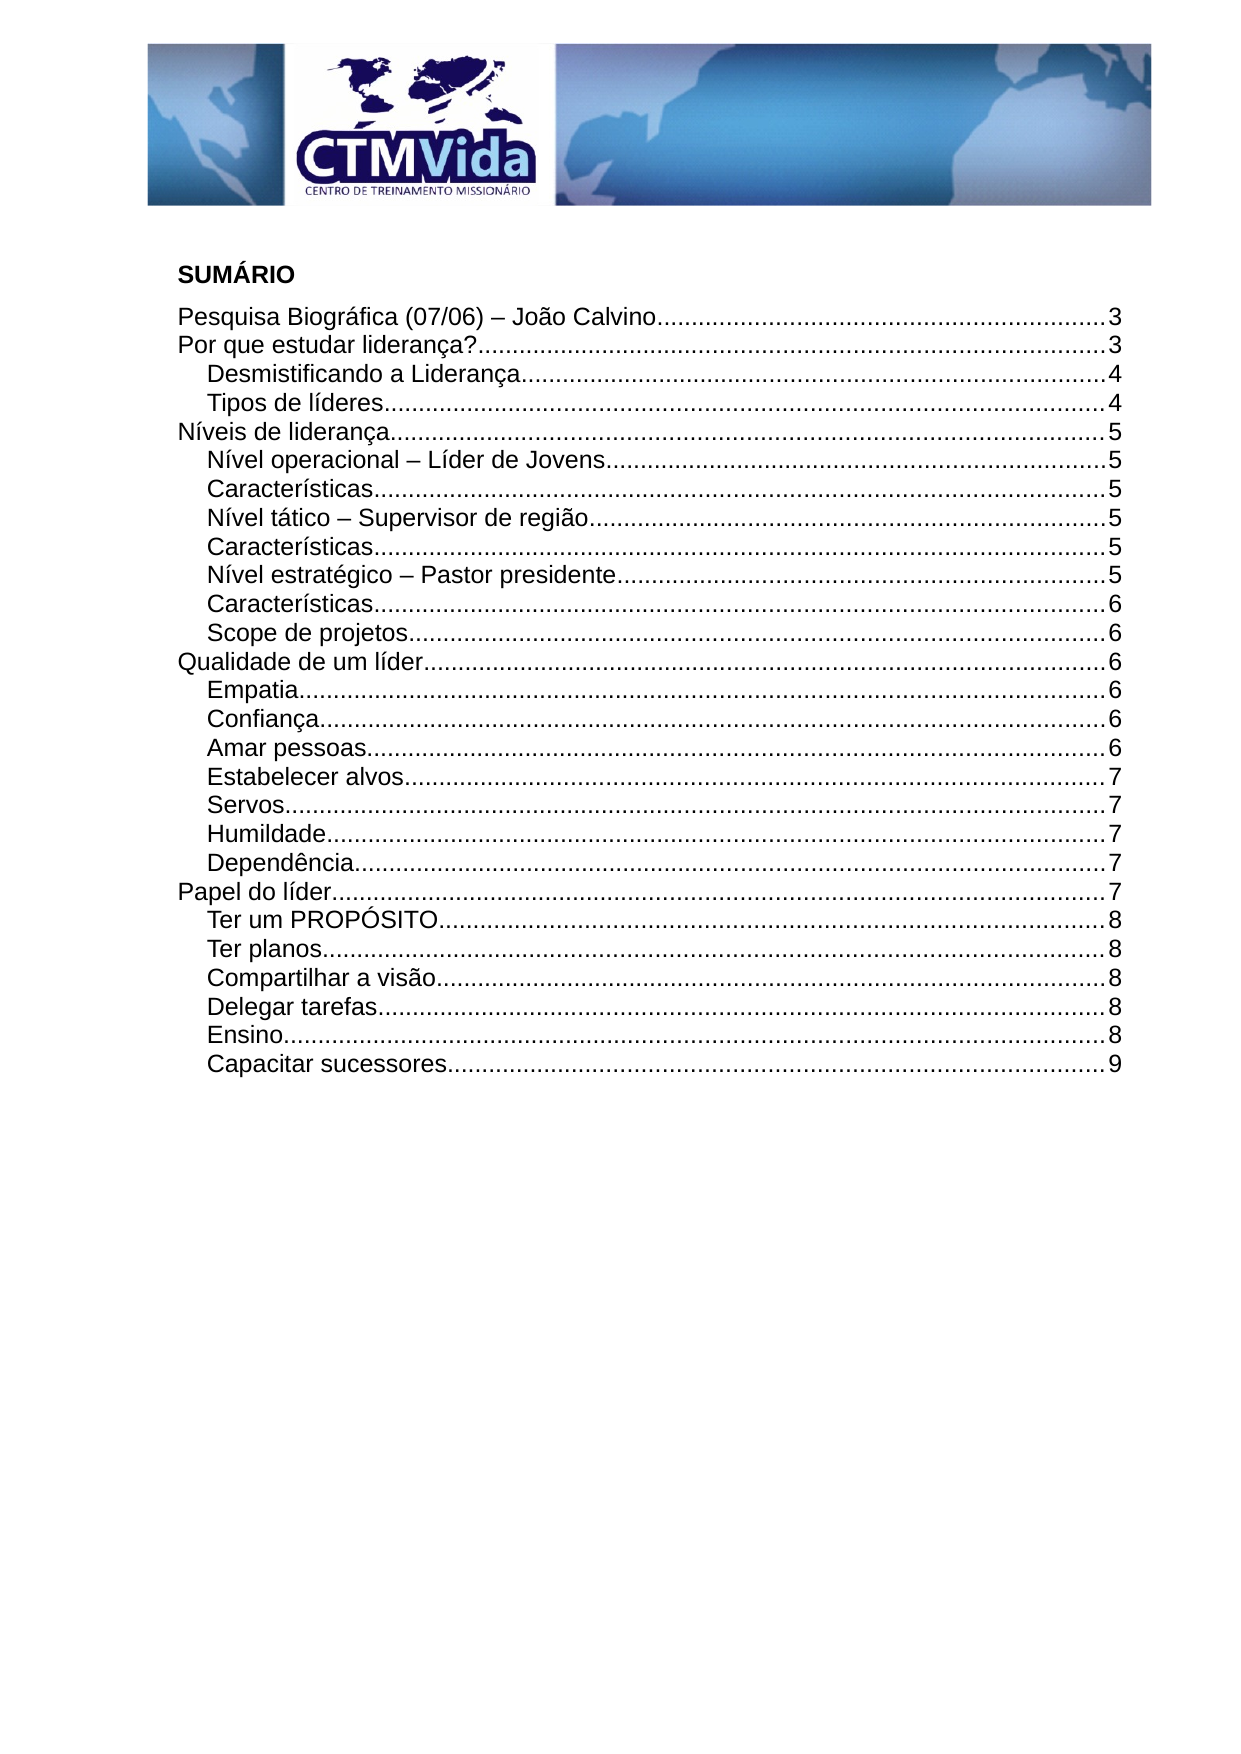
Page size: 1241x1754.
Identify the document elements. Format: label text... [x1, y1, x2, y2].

text Dependência 7 [207, 848, 1122, 877]
text Características 5 [207, 532, 1122, 560]
text Delegar tarefas 8 [207, 992, 1122, 1020]
text Qualidade de um líder 6 [177, 647, 1122, 675]
text Tipos de líderes 4 [207, 388, 1122, 417]
picture [147, 43, 1152, 206]
text Capacitar sucessores 9 [207, 1049, 1122, 1078]
text Amar pessoas 6 [207, 733, 1122, 762]
text Características 5 [207, 474, 1122, 503]
text Papel do líder 7 [177, 877, 1122, 905]
text Empatia 6 [207, 675, 1122, 704]
text Por que estudar liderança? 3 [177, 330, 1122, 359]
text Nível tático – Supervisor de região 5 [207, 503, 1122, 532]
text Pesquisa Biográfica (07/06) – João Calvino 3 [177, 302, 1122, 330]
text Nível estratégico – Pastor presidente 5 [207, 560, 1122, 589]
subtitle Sumário [177, 260, 1122, 289]
text Compartilhar a visão 8 [207, 963, 1122, 992]
text Scope de projetos 6 [207, 618, 1122, 647]
text Características 6 [207, 589, 1122, 618]
text Ter planos 8 [207, 934, 1122, 963]
text Ter um PROPÓSITO 8 [207, 905, 1122, 934]
text Servos 7 [207, 790, 1122, 819]
text Humildade 7 [207, 819, 1122, 848]
text Nível operacional – Líder de Jovens 5 [207, 445, 1122, 474]
text Níveis de liderança 5 [177, 417, 1122, 445]
text Desmistificando a Liderança 4 [207, 359, 1122, 388]
text Ensino 8 [207, 1020, 1122, 1049]
text Confiança 6 [207, 704, 1122, 733]
text Estabelecer alvos 7 [207, 762, 1122, 790]
